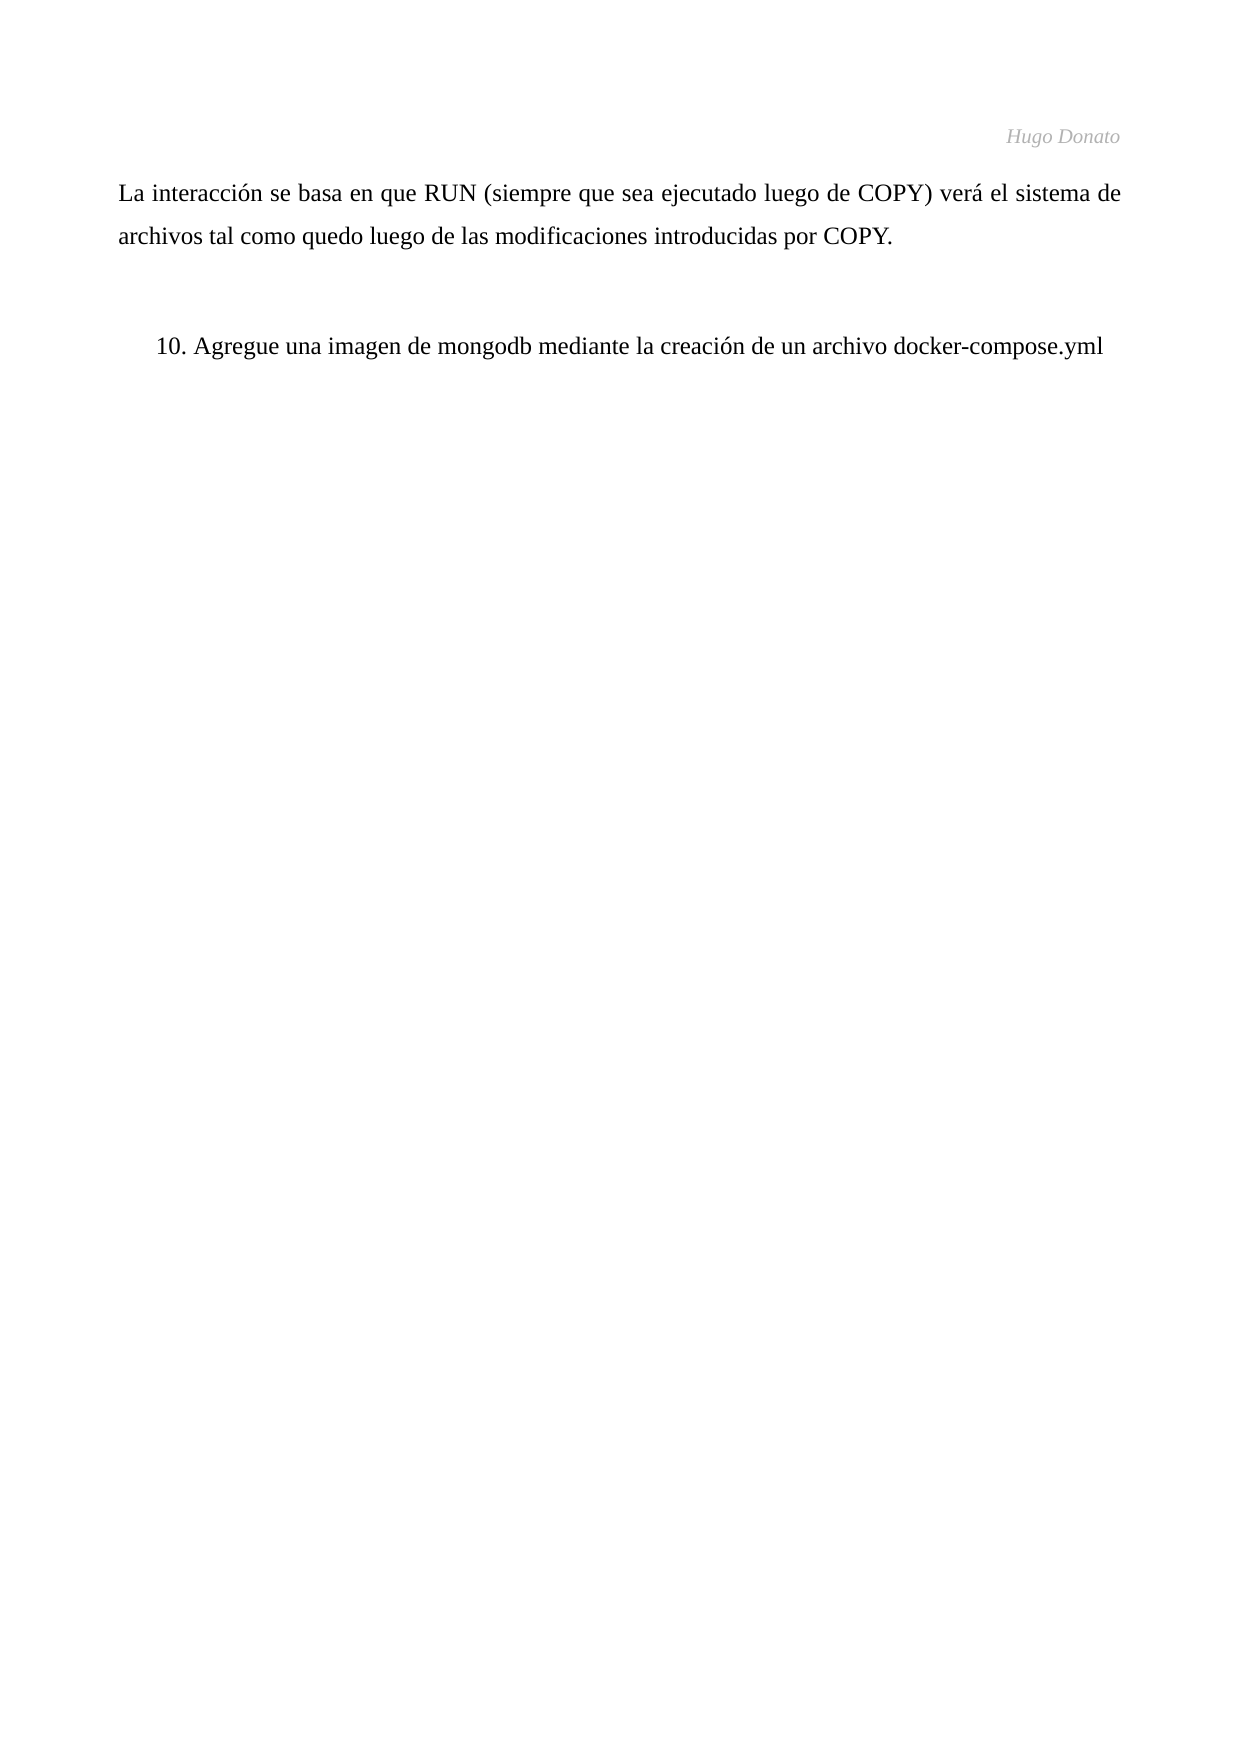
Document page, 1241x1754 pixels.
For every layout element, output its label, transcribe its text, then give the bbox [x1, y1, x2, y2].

text La interacción se basa en que RUN (siempre que sea ejecutado luego de COPY) verá el sistema de archivos tal como quedo luego de las modificaciones introducidas por COPY. [118, 178, 1122, 249]
list Agregue una imagen de mongodb mediante la creación de un archivo docker-compose.yml [156, 331, 1122, 359]
